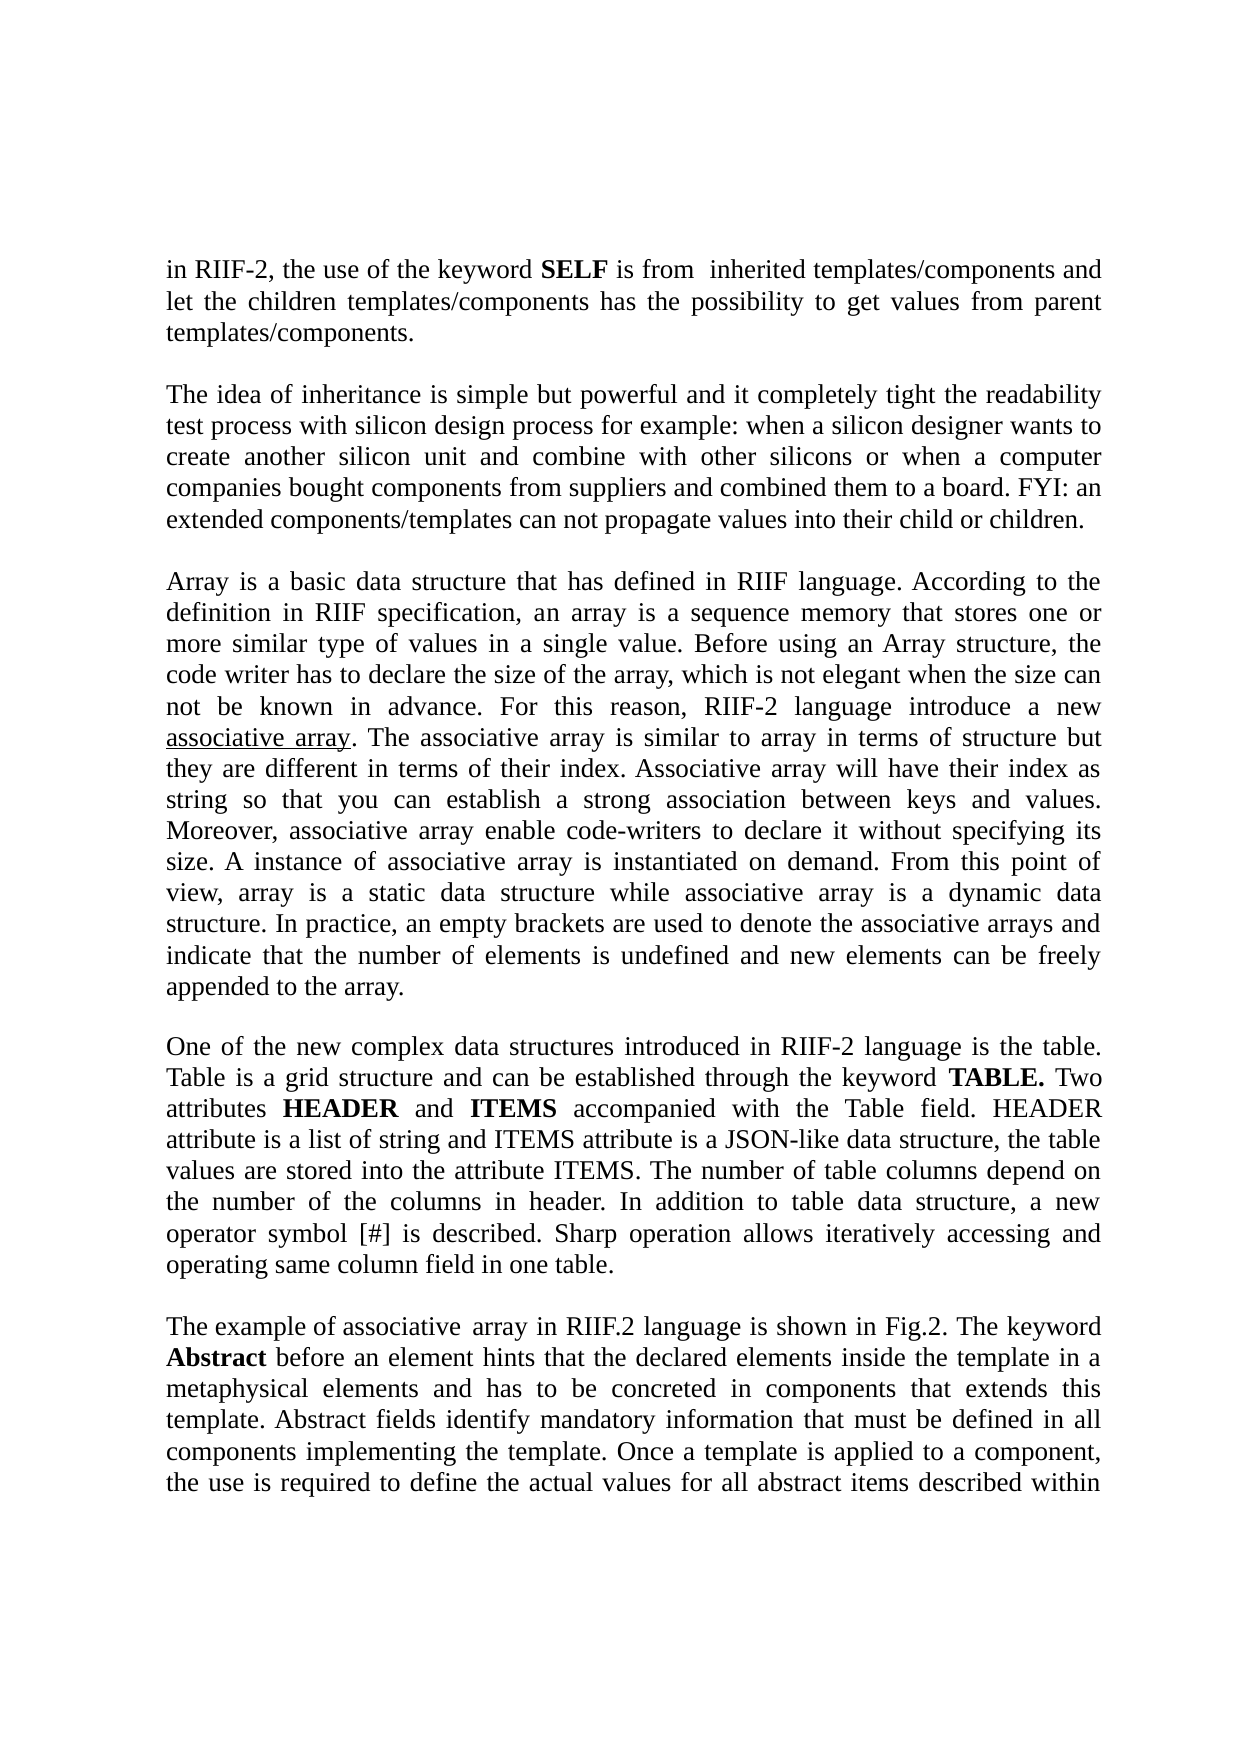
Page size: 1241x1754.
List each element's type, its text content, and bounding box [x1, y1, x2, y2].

text The idea of inheritance is simple but powerful and it completely tight the readability test process with silicon design process for example: when a silicon designer wants to create another silicon unit and combine with other silicons or when a computer companies bought components from suppliers and combined them to a board. FYI: an extended components/templates can not propagate values into their child or children. [166, 378, 1103, 534]
text Array is a basic data structure that has defined in RIIF language. According to the definition in RIIF specification, an array is a sequence memory that stores one or more similar type of values in a single value. Before using an Array structure, the code writer has to declare the size of the array, which is not elegant when the size can not be known in advance. For this reason, RIIF-2 language introduce a new associative array. The associative array is similar to array in terms of structure but they are different in terms of their index. Associative array will have their index as string so that you can establish a strong association between keys and values. Moreover, associative array enable code-writers to declare it without specifying its size. A instance of associative array is instantiated on demand. From this point of view, array is a static data structure while associative array is a dynamic data structure. In practice, an empty brackets are used to denote the associative arrays and indicate that the number of elements is undefined and new elements can be freely appended to the array. [166, 565, 1103, 1001]
text One of the new complex data structures introduced in RIIF-2 language is the table. Table is a grid structure and can be established through the keyword TABLE. Two attributes HEADER and ITEMS accompanied with the Table field. HEADER attribute is a list of string and ITEMS attribute is a JSON-like data structure, the table values are stored into the attribute ITEMS. The number of table columns depend on the number of the columns in header. In addition to table data structure, a new operator symbol [#] is described. Sharp operation allows iteratively accessing and operating same column field in one table. [166, 1030, 1103, 1279]
text The example of associative array in RIIF.2 language is shown in Fig.2. The keyword Abstract before an element hints that the declared elements inside the template in a metaphysical elements and has to be concreted in components that extends this template. Abstract fields identify mandatory information that must be defined in all components implementing the template. Once a template is applied to a component, the use is required to define the actual values for all abstract items described within [166, 1310, 1103, 1497]
text in RIIF-2, the use of the keyword SELF is from inherited templates/components and let the children templates/components has the possibility to get values from parent templates/components. [166, 253, 1103, 347]
